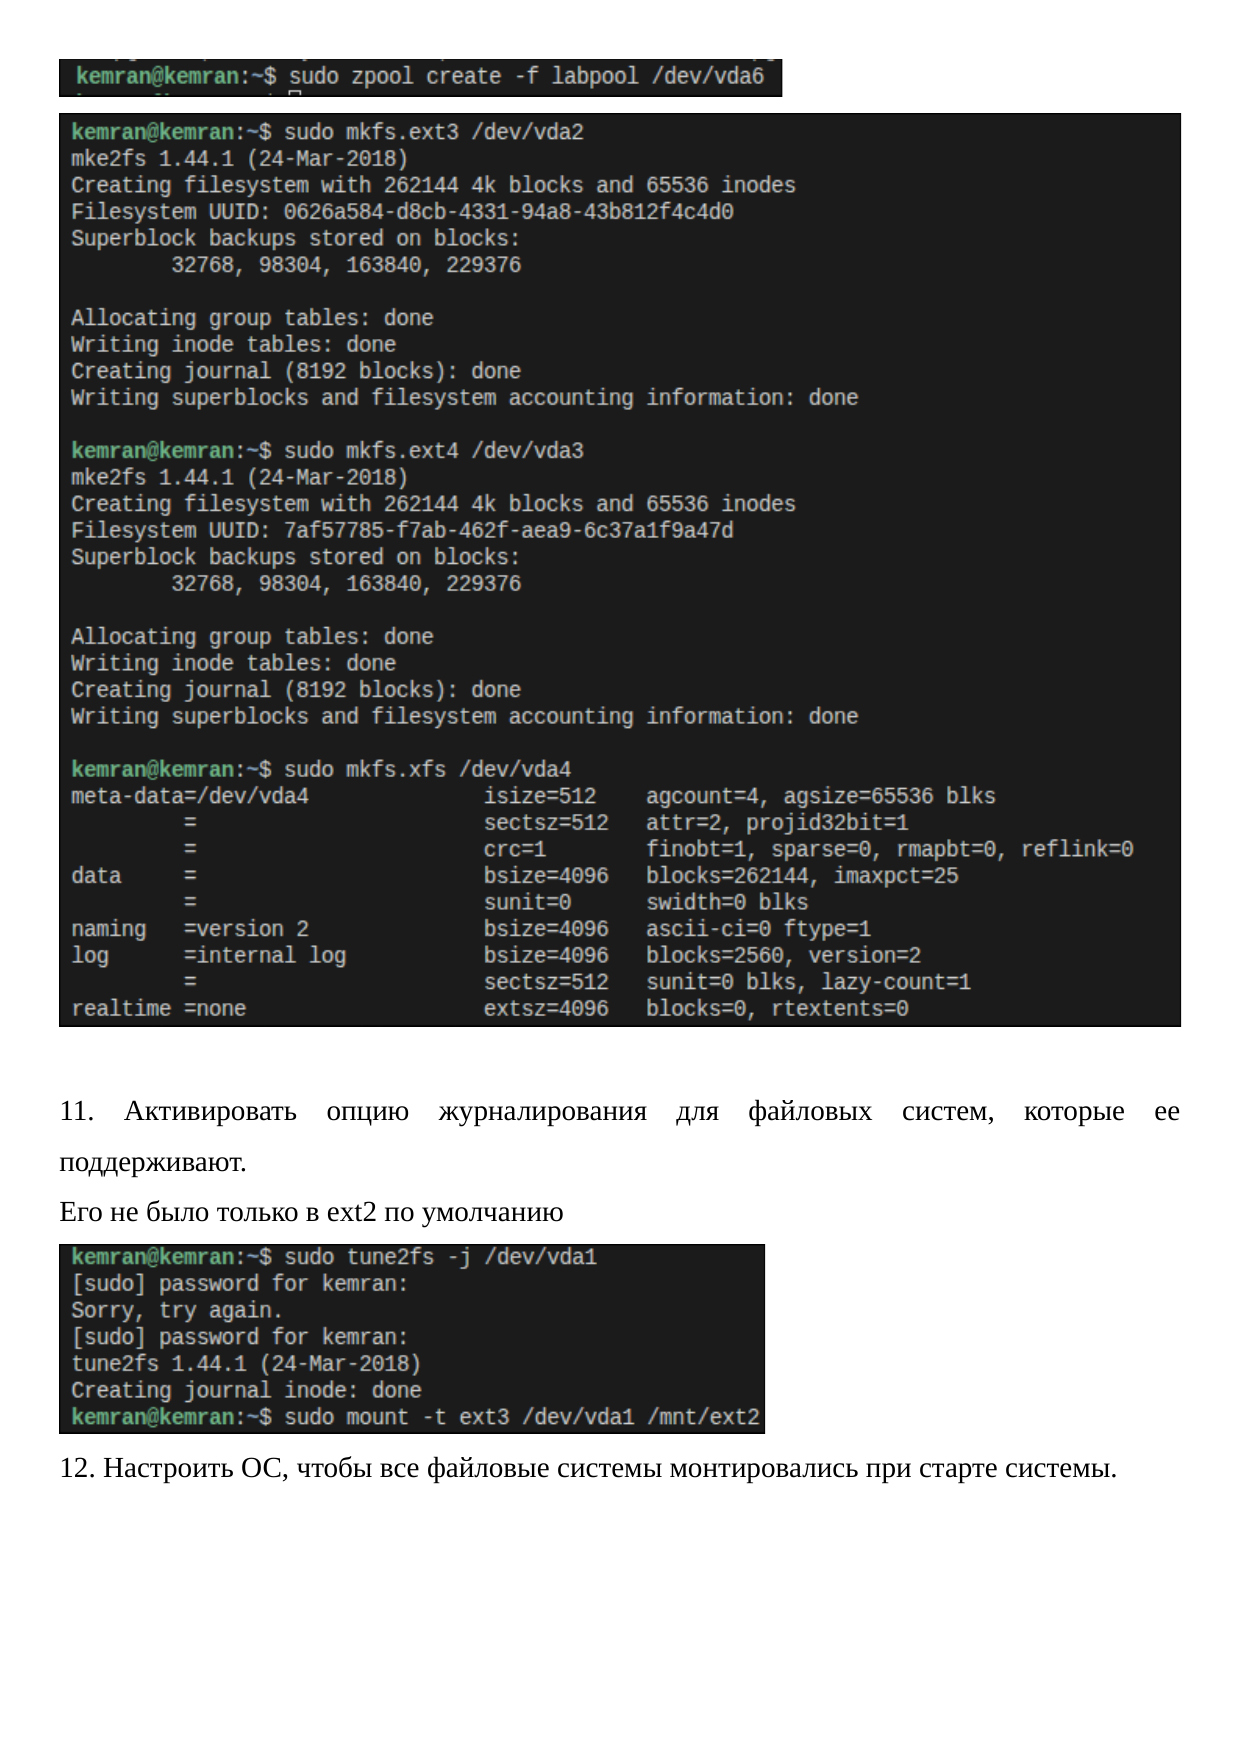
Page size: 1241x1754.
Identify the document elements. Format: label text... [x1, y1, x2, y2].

picture [59, 113, 1182, 1027]
text 11. Активировать опцию журналирования для файловых систем, которые ее поддерживают. [59, 1093, 1181, 1177]
picture [59, 1244, 766, 1434]
text Его не было только в ext2 по умолчанию [59, 1194, 1181, 1227]
picture [59, 59, 783, 97]
text 12. Настроить ОС, чтобы все файловые системы монтировались при старте системы. [59, 1450, 1181, 1484]
